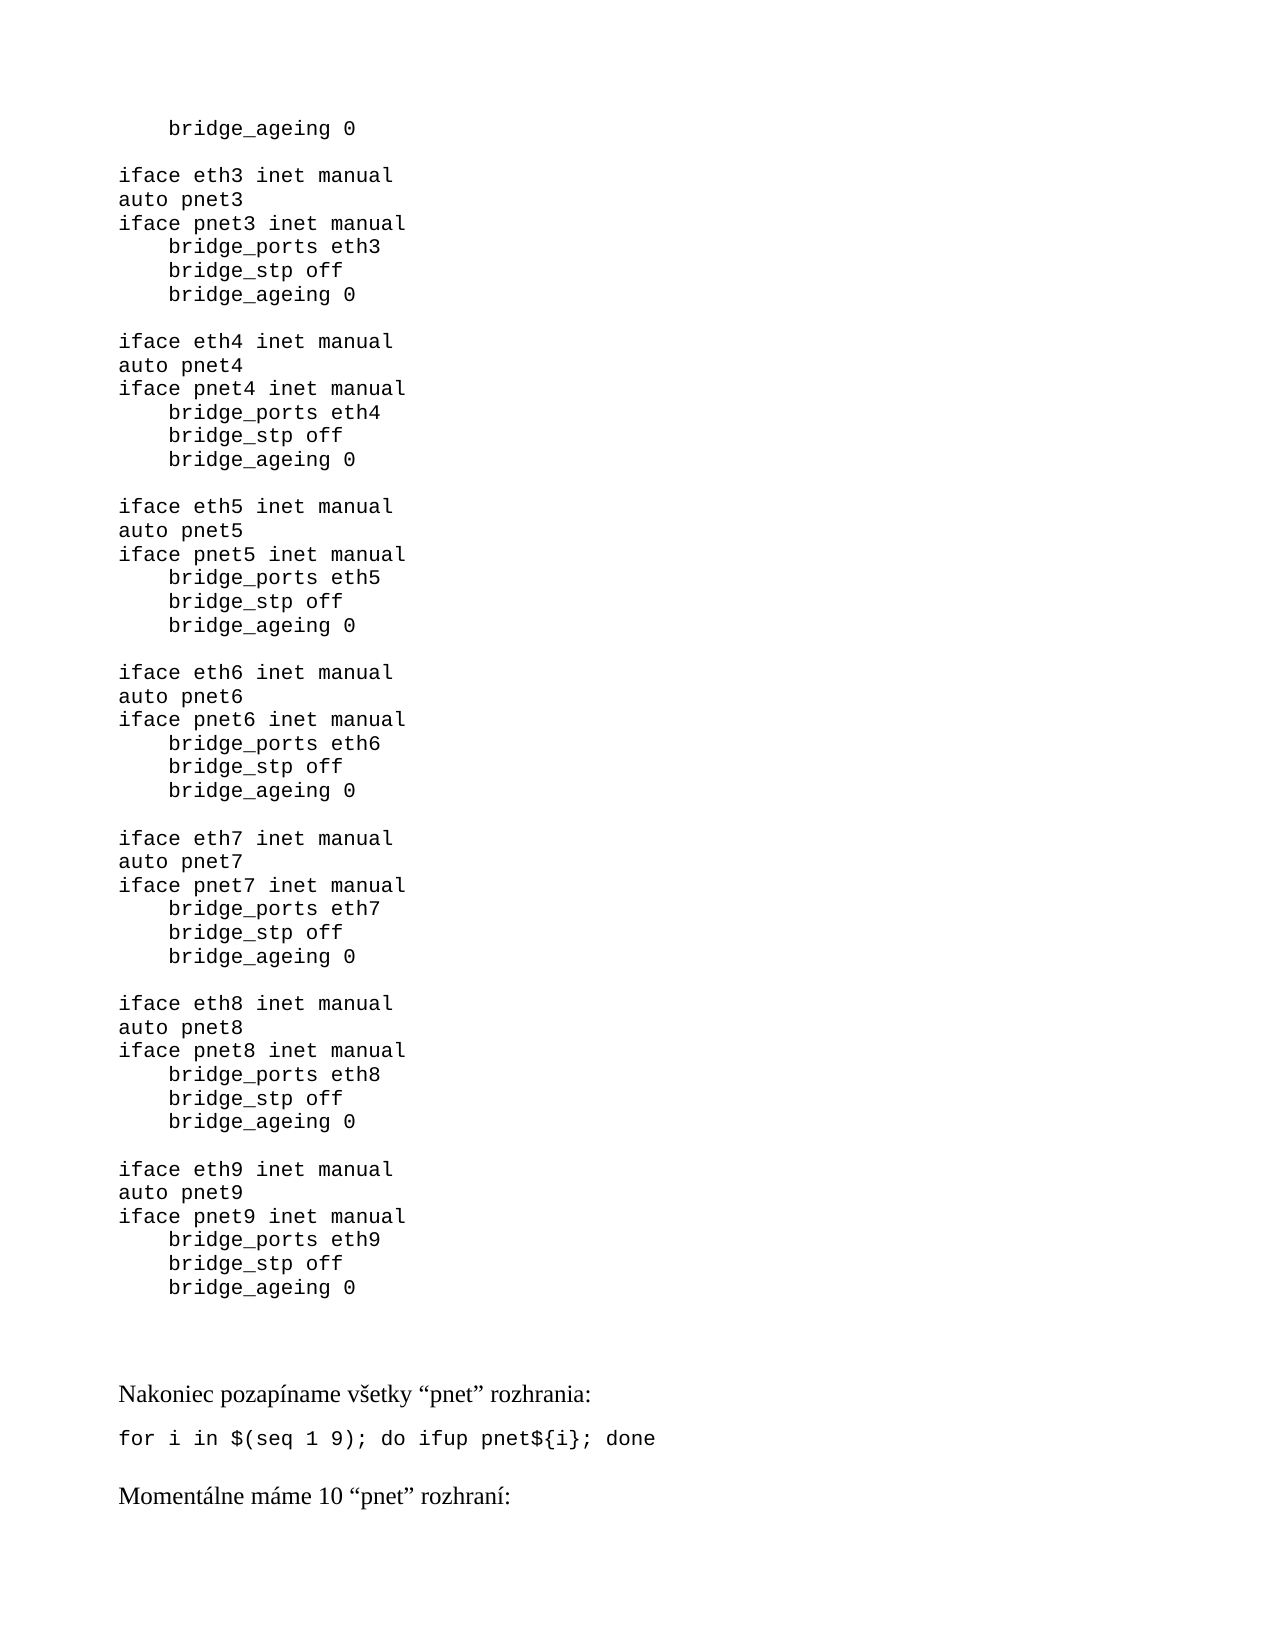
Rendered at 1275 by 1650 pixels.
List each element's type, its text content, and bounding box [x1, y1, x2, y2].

text bridge_stp off [118, 757, 1157, 780]
text bridge_stp off [118, 591, 1157, 615]
text iface pnet5 inet manual [118, 544, 1157, 567]
text iface pnet6 inet manual [118, 709, 1157, 733]
text bridge_ports eth8 [118, 1064, 1157, 1088]
text bridge_ports eth5 [118, 567, 1157, 591]
text bridge_ageing 0 [118, 118, 1157, 142]
text Nakoniec pozapíname všetky “pnet” rozhrania: [118, 1379, 1157, 1408]
text iface eth9 inet manual [118, 1158, 1157, 1182]
text bridge_stp off [118, 1253, 1157, 1277]
text bridge_ageing 0 [118, 1111, 1157, 1135]
text bridge_ageing 0 [118, 284, 1157, 307]
text bridge_ports eth7 [118, 898, 1157, 922]
text iface eth5 inet manual [118, 496, 1157, 520]
text auto pnet3 [118, 189, 1157, 213]
text bridge_ageing 0 [118, 946, 1157, 969]
text iface eth8 inet manual [118, 993, 1157, 1017]
text Momentálne máme 10 “pnet” rozhraní: [118, 1481, 1157, 1510]
text bridge_ports eth9 [118, 1229, 1157, 1253]
text auto pnet9 [118, 1182, 1157, 1206]
text bridge_stp off [118, 1088, 1157, 1111]
text iface eth3 inet manual [118, 165, 1157, 189]
text bridge_ports eth4 [118, 402, 1157, 426]
text iface pnet3 inet manual [118, 213, 1157, 236]
text bridge_stp off [118, 260, 1157, 284]
text iface eth7 inet manual [118, 827, 1157, 851]
text auto pnet5 [118, 520, 1157, 544]
text iface pnet9 inet manual [118, 1206, 1157, 1229]
text bridge_stp off [118, 426, 1157, 449]
text iface eth6 inet manual [118, 662, 1157, 686]
text auto pnet4 [118, 354, 1157, 378]
text bridge_ports eth6 [118, 733, 1157, 757]
text bridge_ageing 0 [118, 449, 1157, 473]
text iface pnet8 inet manual [118, 1040, 1157, 1064]
text iface eth4 inet manual [118, 331, 1157, 354]
text bridge_ageing 0 [118, 615, 1157, 638]
text auto pnet6 [118, 686, 1157, 709]
text bridge_ageing 0 [118, 780, 1157, 804]
text auto pnet7 [118, 851, 1157, 875]
text auto pnet8 [118, 1017, 1157, 1040]
text bridge_stp off [118, 922, 1157, 946]
text for i in $(seq 1 9); do ifup pnet${i}; done [118, 1428, 1157, 1452]
text bridge_ageing 0 [118, 1277, 1157, 1300]
text iface pnet4 inet manual [118, 378, 1157, 402]
text iface pnet7 inet manual [118, 875, 1157, 898]
text bridge_ports eth3 [118, 236, 1157, 260]
